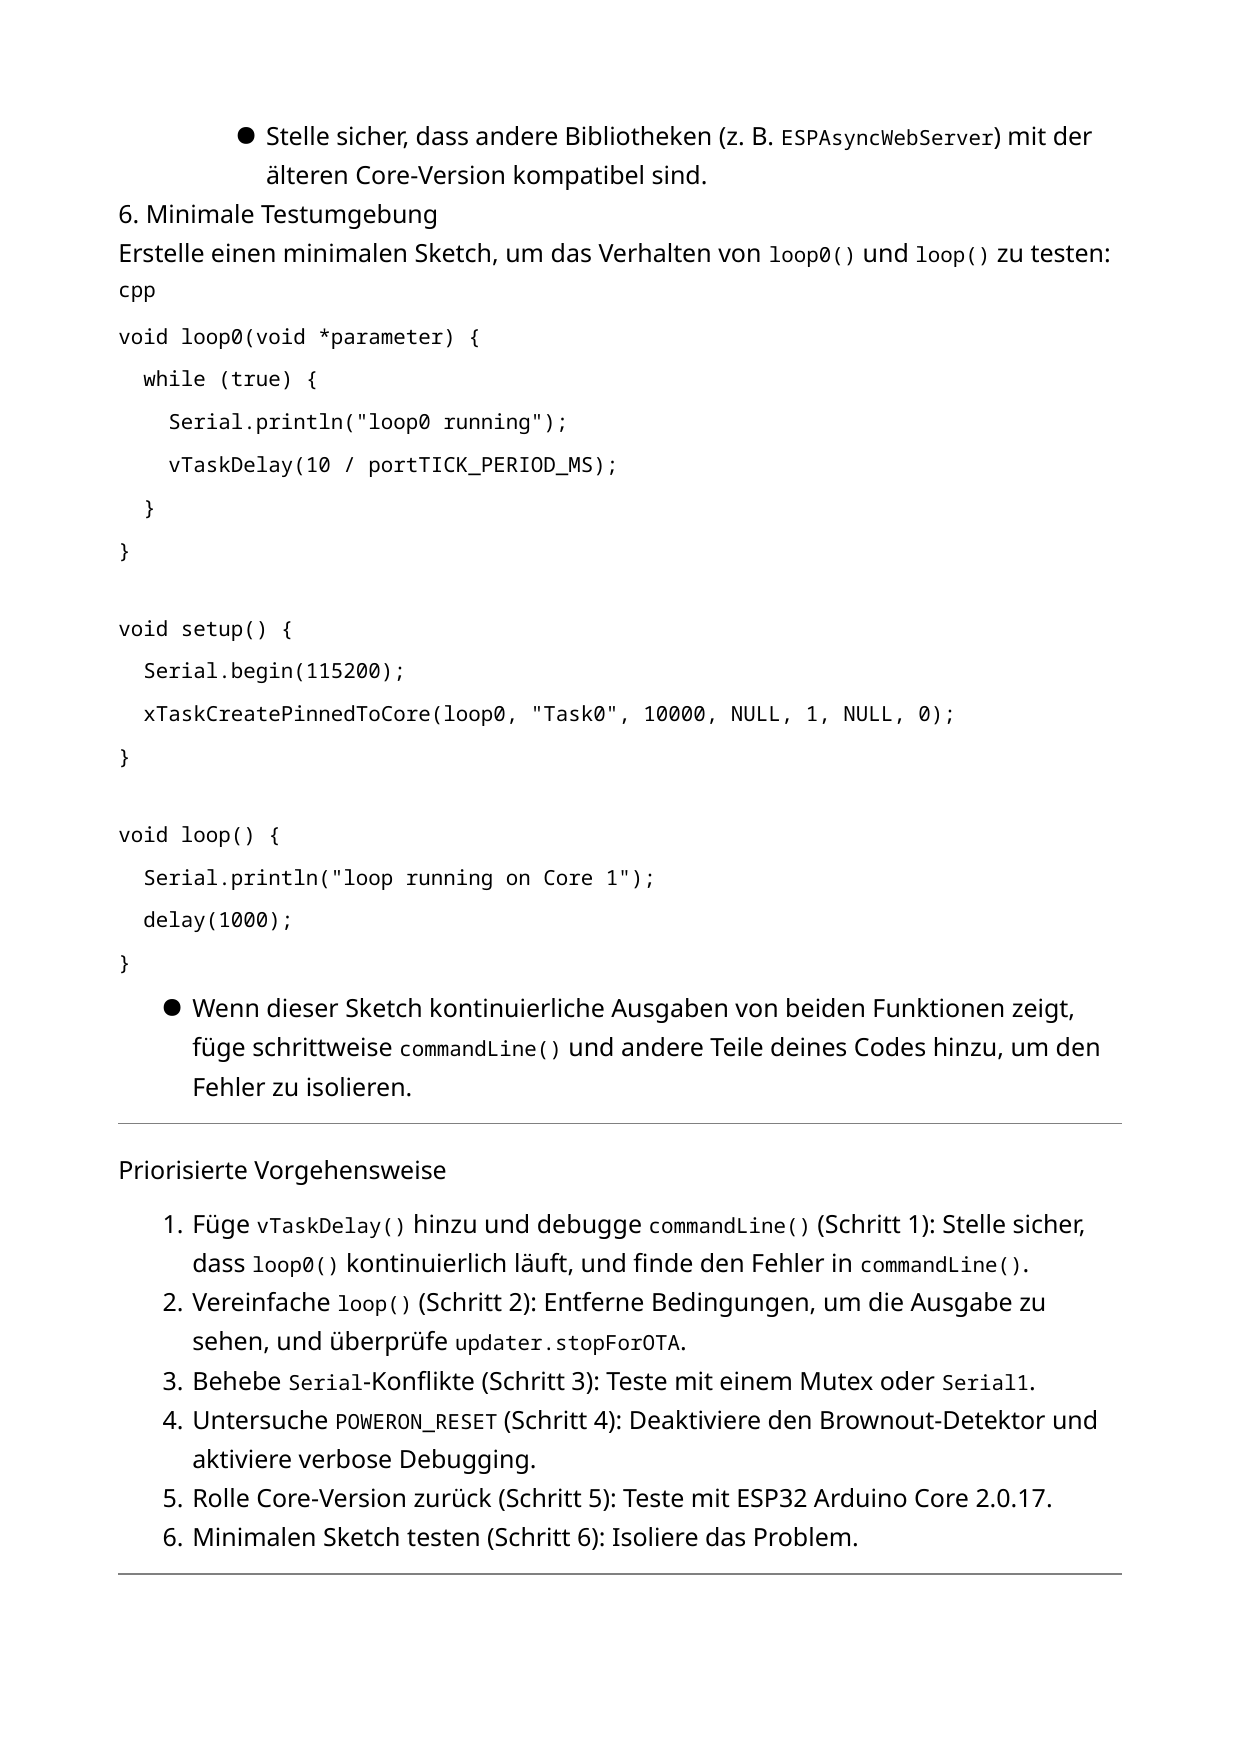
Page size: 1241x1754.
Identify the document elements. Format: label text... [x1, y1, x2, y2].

text xTaskCreatePinnedToCore(loop0, "Task0", 10000, NULL, 1, NULL, 0); [118, 699, 1122, 728]
text Serial.println("loop running on Core 1"); [118, 863, 1122, 891]
list Füge vTaskDelay() hinzu und debugge commandLine() (Schritt 1): Stelle sicher, dass loop0() kontinuierlich läuft, und finde den Fehler in commandLine(). [162, 1206, 1122, 1280]
text cpp [118, 275, 1122, 303]
list Vereinfache loop() (Schritt 2): Entferne Bedingungen, um die Ausgabe zu sehen, und überprüfe updater.stopForOTA. [162, 1285, 1122, 1358]
list Untersuche POWERON_RESET (Schritt 4): Deaktiviere den Brownout-Detektor und aktiviere verbose Debugging. [162, 1402, 1122, 1476]
list Minimalen Sketch testen (Schritt 6): Isoliere das Problem. [162, 1520, 1122, 1554]
text Serial.println("loop0 running"); [118, 407, 1122, 436]
text vTaskDelay(10 / portTICK_PERIOD_MS); [118, 450, 1122, 479]
list Behebe Serial-Konflikte (Schritt 3): Teste mit einem Mutex oder Serial1. [162, 1363, 1122, 1397]
text delay(1000); [118, 906, 1122, 934]
text } [118, 742, 1122, 771]
list Rolle Core-Version zurück (Schritt 5): Teste mit ESP32 Arduino Core 2.0.17. [162, 1481, 1122, 1515]
text while (true) { [118, 364, 1122, 393]
text Serial.begin(115200); [118, 656, 1122, 685]
text void loop() { [118, 820, 1122, 848]
text } [118, 493, 1122, 522]
text } [118, 948, 1122, 977]
text void setup() { [118, 614, 1122, 642]
text Erstelle einen minimalen Sketch, um das Verhalten von loop0() und loop() zu testen: [118, 236, 1122, 270]
text void loop0(void *parameter) { [118, 322, 1122, 350]
list Wenn dieser Sketch kontinuierliche Ausgaben von beiden Funktionen zeigt, füge schrittweise commandLine() und andere Teile deines Codes hinzu, um den Fehler zu isolieren. [162, 991, 1122, 1103]
list Stelle sicher, dass andere Bibliotheken (z. B. ESPAsyncWebServer) mit der älteren Core-Version kompatibel sind. [236, 118, 1122, 191]
text 6. Minimale Testumgebung [118, 196, 1122, 231]
text Priorisierte Vorgehensweise [118, 1153, 1122, 1187]
text } [118, 536, 1122, 564]
